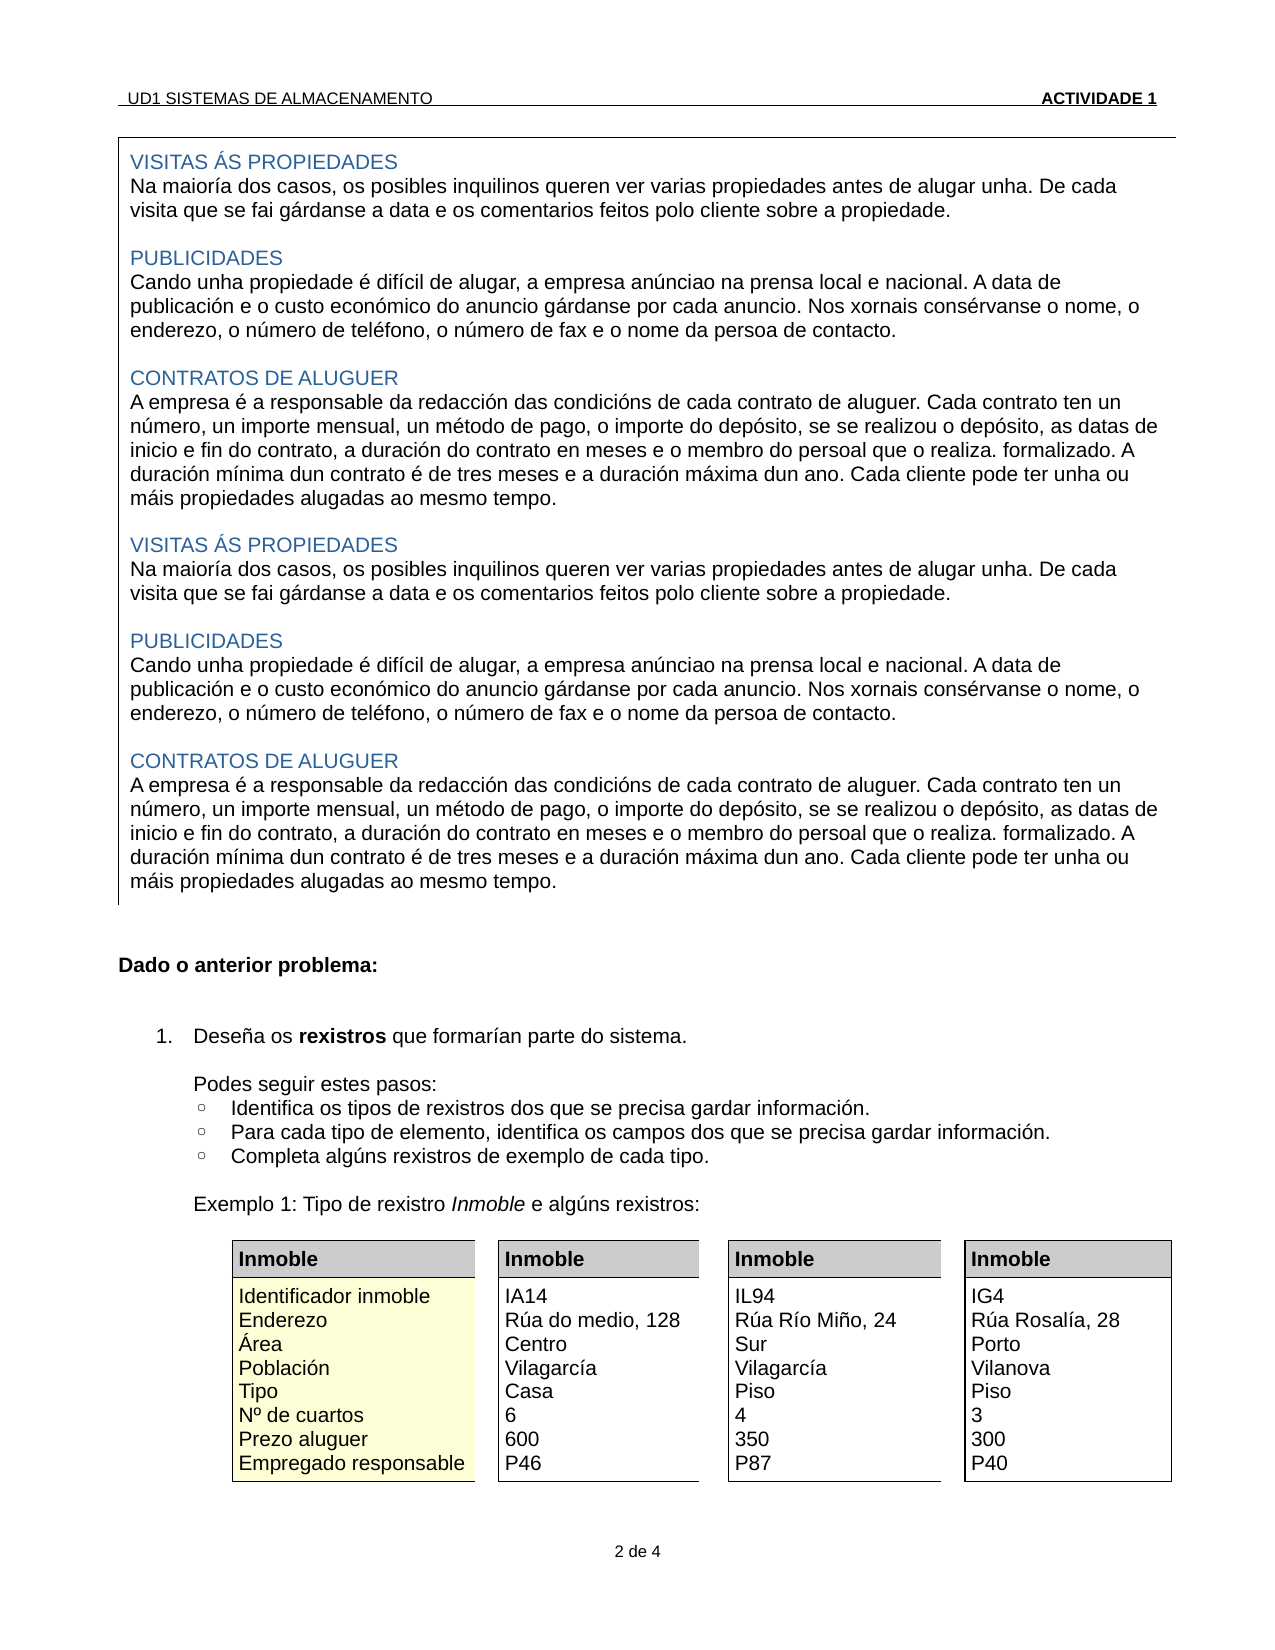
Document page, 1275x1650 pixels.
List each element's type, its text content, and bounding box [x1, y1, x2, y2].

list Exemplo 1: Tipo de rexistro Inmoble e algúns rexistros: [156, 1192, 1176, 1216]
list Completa algúns rexistros de exemplo de cada tipo. [193, 1144, 1176, 1168]
table_header [475, 1240, 498, 1277]
list Podes seguir estes pasos: [156, 1072, 1176, 1096]
table_header Inmoble [729, 1241, 941, 1277]
table_header [941, 1240, 964, 1277]
table_cell Identificador inmoble Enderezo Área Población Tipo Nº de cuartos Prezo aluguer Empregado responsable [233, 1278, 475, 1481]
table_header VISITAS ÁS PROPIEDADES Na maioría dos casos, os posibles inquilinos queren ver varias propiedades antes de alugar unha. De cada visita que se fai gárdanse a data e os comentarios feitos polo cliente sobre a propiedade. PUBLICIDADES Cando unha propiedade é difícil de alugar, a empresa anúnciao na prensa local e nacional. A data de publicación e o custo económico do anuncio gárdanse por cada anuncio. Nos xornais consérvanse o nome, o enderezo, o número de teléfono, o número de fax e o nome da persoa de contacto. CONTRATOS DE ALUGUER A empresa é a responsable da redacción das condicións de cada contrato de aluguer. Cada contrato ten un número, un importe mensual, un método de pago, o importe do depósito, se se realizou o depósito, as datas de inicio e fin do contrato, a duración do contrato en meses e o membro do persoal que o realiza. formalizado. A duración mínima dun contrato é de tres meses e a duración máxima dun ano. Cada cliente pode ter unha ou máis propiedades alugadas ao mesmo tempo. VISITAS ÁS PROPIEDADES Na maioría dos casos, os posibles inquilinos queren ver varias propiedades antes de alugar unha. De cada visita que se fai gárdanse a data e os comentarios feitos polo cliente sobre a propiedade. PUBLICIDADES Cando unha propiedade é difícil de alugar, a empresa anúnciao na prensa local e nacional. A data de publicación e o custo económico do anuncio gárdanse por cada anuncio. Nos xornais consérvanse o nome, o enderezo, o número de teléfono, o número de fax e o nome da persoa de contacto. CONTRATOS DE ALUGUER A empresa é a responsable da redacción das condicións de cada contrato de aluguer. Cada contrato ten un número, un importe mensual, un método de pago, o importe do depósito, se se realizou o depósito, as datas de inicio e fin do contrato, a duración do contrato en meses e o membro do persoal que o realiza. formalizado. A duración mínima dun contrato é de tres meses e a duración máxima dun ano. Cada cliente pode ter unha ou máis propiedades alugadas ao mesmo tempo. [119, 138, 1176, 904]
table_cell [699, 1277, 728, 1481]
table_header Inmoble [233, 1241, 475, 1277]
table_header Inmoble [499, 1241, 699, 1277]
table_cell IG4 Rúa Rosalía, 28 Porto Vilanova Piso 3 300 P40 [966, 1278, 1171, 1481]
list Deseña os rexistros que formarían parte do sistema. [156, 1024, 1176, 1048]
table_cell [475, 1277, 498, 1481]
table_cell IL94 Rúa Río Miño, 24 Sur Vilagarcía Piso 4 350 P87 [729, 1278, 941, 1481]
table_cell [941, 1277, 964, 1481]
list Identifica os tipos de rexistros dos que se precisa gardar información. [193, 1096, 1176, 1120]
table_header [699, 1240, 728, 1277]
table_cell IA14 Rúa do medio, 128 Centro Vilagarcía Casa 6 600 P46 [499, 1278, 699, 1481]
table_header Inmoble [966, 1241, 1171, 1277]
text Dado o anterior problema: [118, 952, 1176, 976]
list Para cada tipo de elemento, identifica os campos dos que se precisa gardar información. [193, 1120, 1176, 1144]
